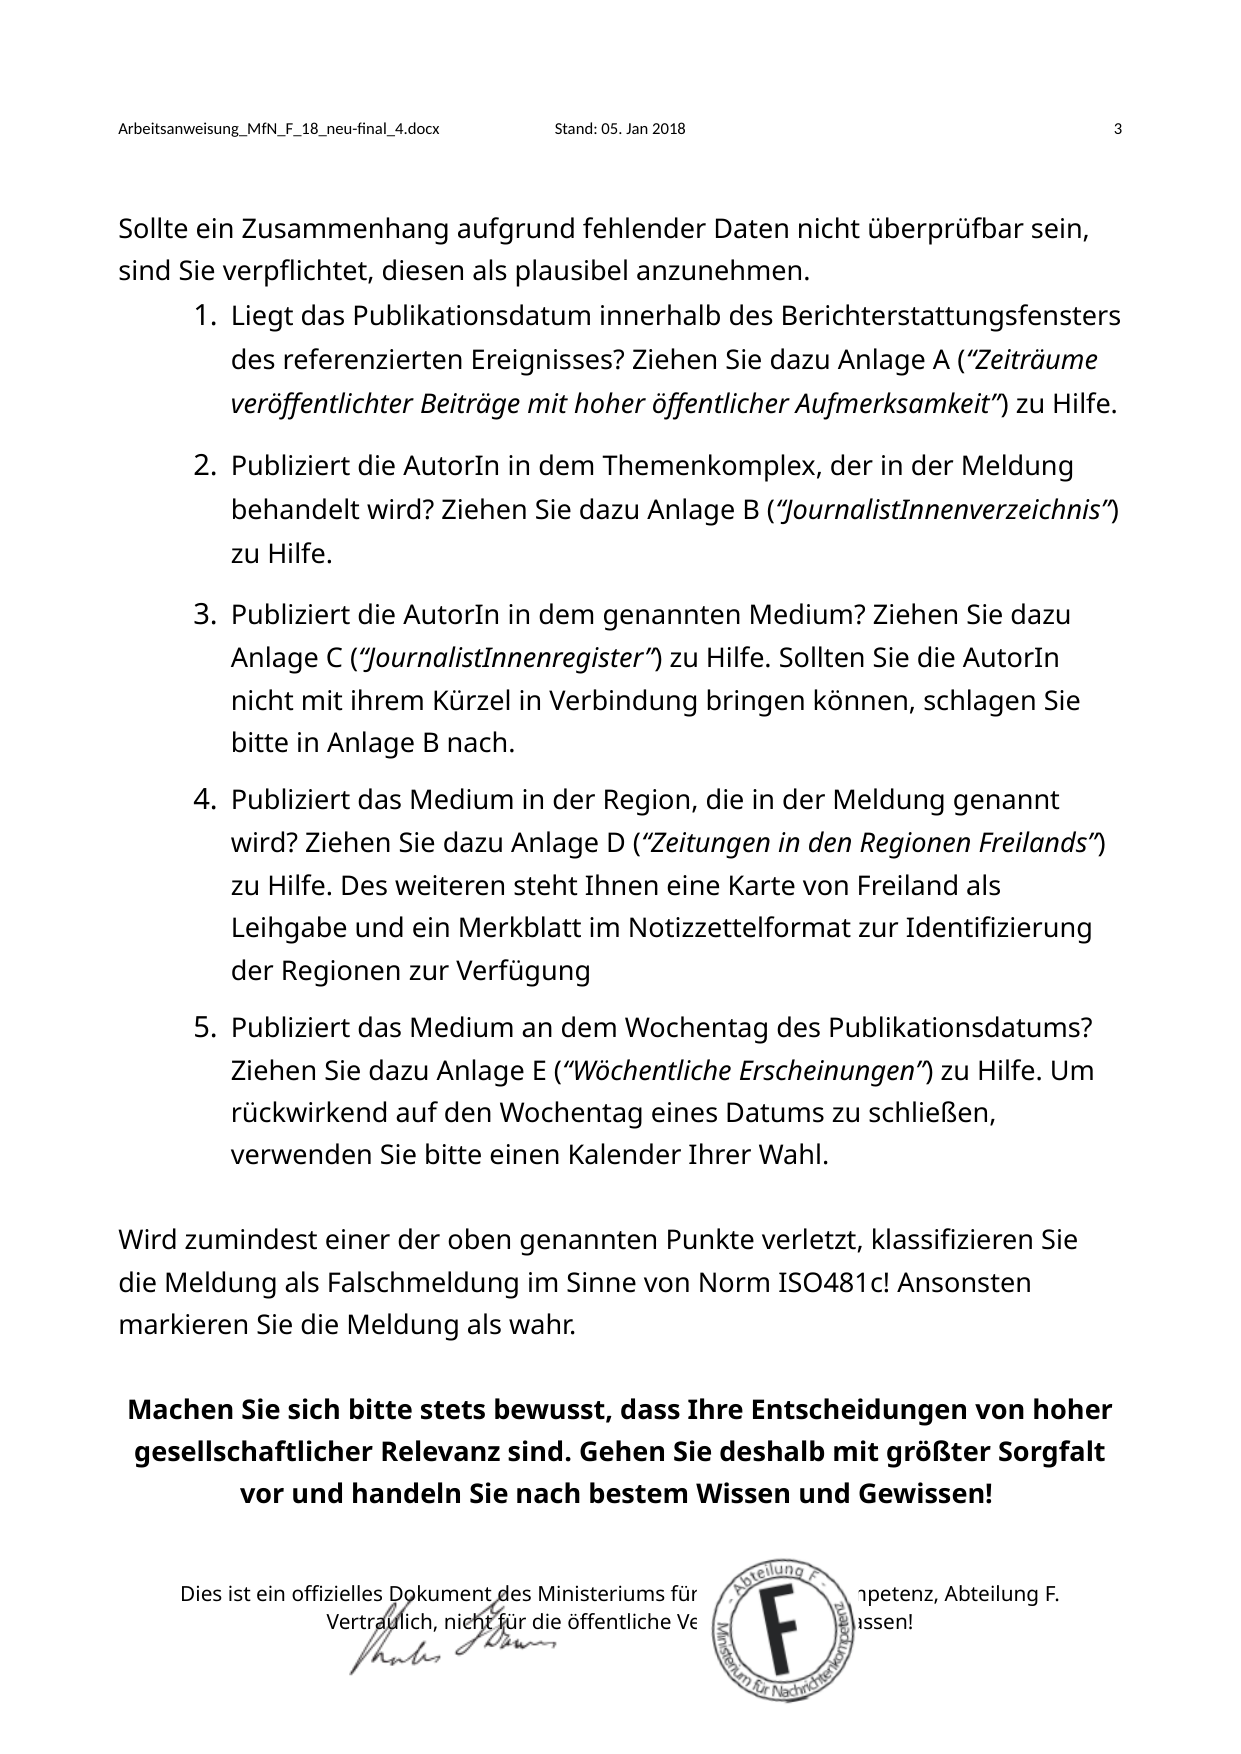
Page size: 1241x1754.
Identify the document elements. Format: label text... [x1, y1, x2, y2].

text Sollte ein Zusammenhang aufgrund fehlender Daten nicht überprüfbar sein, sind Sie verpflichtet, diesen als plausibel anzunehmen. [118, 209, 1122, 288]
list Liegt das Publikationsdatum innerhalb des Berichterstattungsfensters des referenzierten Ereignisses? Ziehen Sie dazu Anlage A (“Zeiträume veröffentlichter Beiträge mit hoher öffentlicher Aufmerksamkeit”) zu Hilfe. [193, 294, 1122, 422]
list Publiziert die AutorIn in dem genannten Medium? Ziehen Sie dazu Anlage C (“JournalistInnenregister”) zu Hilfe. Sollten Sie die AutorIn nicht mit ihrem Kürzel in Verbindung bringen können, schlagen Sie bitte in Anlage B nach. [193, 594, 1122, 761]
picture [696, 1551, 859, 1722]
list Publiziert das Medium in der Region, die in der Meldung genannt wird? Ziehen Sie dazu Anlage D (“Zeitungen in den Regionen Freilands”) zu Hilfe. Des weiteren steht Ihnen eine Karte von Freiland als Leihgabe und ein Merkblatt im Notizzettelformat zur Identifizierung der Regionen zur Verfügung [193, 778, 1122, 988]
picture [348, 1589, 558, 1680]
text Machen Sie sich bitte stets bewusst, dass Ihre Entscheidungen von hoher gesellschaftlicher Relevanz sind. Gehen Sie deshalb mit größter Sorgfalt vor und handeln Sie nach bestem Wissen und Gewissen! [118, 1390, 1122, 1512]
list Publiziert die AutorIn in dem Themenkomplex, der in der Meldung behandelt wird? Ziehen Sie dazu Anlage B (“JournalistInnenverzeichnis”) zu Hilfe. [193, 444, 1122, 572]
text Wird zumindest einer der oben genannten Punkte verletzt, klassifizieren Sie die Meldung als Falschmeldung im Sinne von Norm ISO481c! Ansonsten markieren Sie die Meldung als wahr. [118, 1221, 1122, 1342]
list Publiziert das Medium an dem Wochentag des Publikationsdatums? Ziehen Sie dazu Anlage E (“Wöchentliche Erscheinungen”) zu Hilfe. Um rückwirkend auf den Wochentag eines Datums zu schließen, verwenden Sie bitte einen Kalender Ihrer Wahl. [193, 1006, 1122, 1173]
